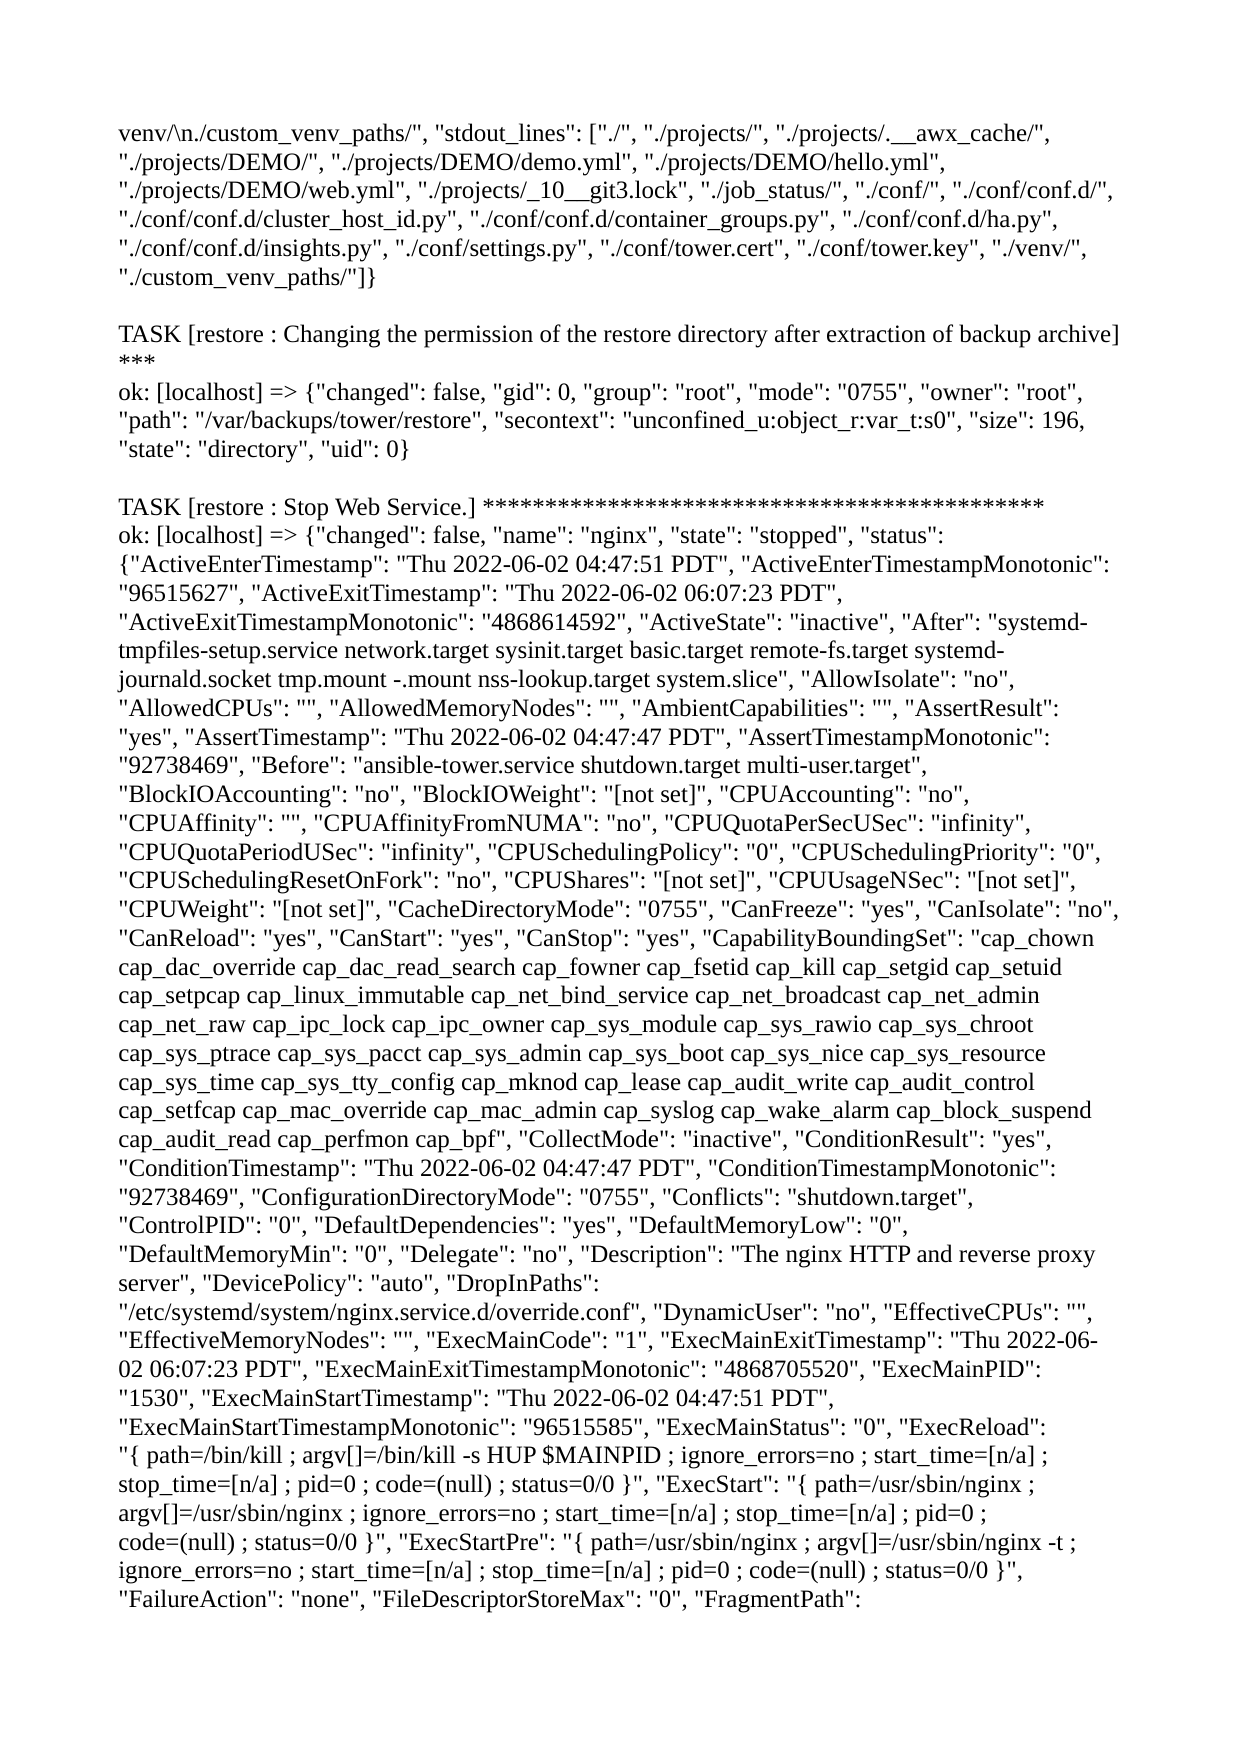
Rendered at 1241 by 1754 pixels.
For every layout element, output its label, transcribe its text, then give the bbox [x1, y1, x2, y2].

text TASK [restore : Changing the permission of the restore directory after extraction of backup archive] *** [118, 319, 1122, 377]
text TASK [restore : Stop Web Service.] ********************************************* [118, 492, 1122, 521]
text ok: [localhost] => {"changed": false, "gid": 0, "group": "root", "mode": "0755", "owner": "root", "path": "/var/backups/tower/restore", "secontext": "unconfined_u:object_r:var_t:s0", "size": 196, "state": "directory", "uid": 0} [118, 377, 1122, 463]
text ok: [localhost] => {"changed": false, "name": "nginx", "state": "stopped", "status": {"ActiveEnterTimestamp": "Thu 2022-06-02 04:47:51 PDT", "ActiveEnterTimestampMonotonic": "96515627", "ActiveExitTimestamp": "Thu 2022-06-02 06:07:23 PDT", "ActiveExitTimestampMonotonic": "4868614592", "ActiveState": "inactive", "After": "systemd-tmpfiles-setup.service network.target sysinit.target basic.target remote-fs.target systemd-journald.socket tmp.mount -.mount nss-lookup.target system.slice", "AllowIsolate": "no", "AllowedCPUs": "", "AllowedMemoryNodes": "", "AmbientCapabilities": "", "AssertResult": "yes", "AssertTimestamp": "Thu 2022-06-02 04:47:47 PDT", "AssertTimestampMonotonic": "92738469", "Before": "ansible-tower.service shutdown.target multi-user.target", "BlockIOAccounting": "no", "BlockIOWeight": "[not set]", "CPUAccounting": "no", "CPUAffinity": "", "CPUAffinityFromNUMA": "no", "CPUQuotaPerSecUSec": "infinity", "CPUQuotaPeriodUSec": "infinity", "CPUSchedulingPolicy": "0", "CPUSchedulingPriority": "0", "CPUSchedulingResetOnFork": "no", "CPUShares": "[not set]", "CPUUsageNSec": "[not set]", "CPUWeight": "[not set]", "CacheDirectoryMode": "0755", "CanFreeze": "yes", "CanIsolate": "no", "CanReload": "yes", "CanStart": "yes", "CanStop": "yes", "CapabilityBoundingSet": "cap_chown cap_dac_override cap_dac_read_search cap_fowner cap_fsetid cap_kill cap_setgid cap_setuid cap_setpcap cap_linux_immutable cap_net_bind_service cap_net_broadcast cap_net_admin cap_net_raw cap_ipc_lock cap_ipc_owner cap_sys_module cap_sys_rawio cap_sys_chroot cap_sys_ptrace cap_sys_pacct cap_sys_admin cap_sys_boot cap_sys_nice cap_sys_resource cap_sys_time cap_sys_tty_config cap_mknod cap_lease cap_audit_write cap_audit_control cap_setfcap cap_mac_override cap_mac_admin cap_syslog cap_wake_alarm cap_block_suspend cap_audit_read cap_perfmon cap_bpf", "CollectMode": "inactive", "ConditionResult": "yes", "ConditionTimestamp": "Thu 2022-06-02 04:47:47 PDT", "ConditionTimestampMonotonic": "92738469", "ConfigurationDirectoryMode": "0755", "Conflicts": "shutdown.target", "ControlPID": "0", "DefaultDependencies": "yes", "DefaultMemoryLow": "0", "DefaultMemoryMin": "0", "Delegate": "no", "Description": "The nginx HTTP and reverse proxy server", "DevicePolicy": "auto", "DropInPaths": "/etc/systemd/system/nginx.service.d/override.conf", "DynamicUser": "no", "EffectiveCPUs": "", "EffectiveMemoryNodes": "", "ExecMainCode": "1", "ExecMainExitTimestamp": "Thu 2022-06-02 06:07:23 PDT", "ExecMainExitTimestampMonotonic": "4868705520", "ExecMainPID": "1530", "ExecMainStartTimestamp": "Thu 2022-06-02 04:47:51 PDT", "ExecMainStartTimestampMonotonic": "96515585", "ExecMainStatus": "0", "ExecReload": "{ path=/bin/kill ; argv[]=/bin/kill -s HUP $MAINPID ; ignore_errors=no ; start_time=[n/a] ; stop_time=[n/a] ; pid=0 ; code=(null) ; status=0/0 }", "ExecStart": "{ path=/usr/sbin/nginx ; argv[]=/usr/sbin/nginx ; ignore_errors=no ; start_time=[n/a] ; stop_time=[n/a] ; pid=0 ; code=(null) ; status=0/0 }", "ExecStartPre": "{ path=/usr/sbin/nginx ; argv[]=/usr/sbin/nginx -t ; ignore_errors=no ; start_time=[n/a] ; stop_time=[n/a] ; pid=0 ; code=(null) ; status=0/0 }", "FailureAction": "none", "FileDescriptorStoreMax": "0", "FragmentPath": [118, 521, 1122, 1613]
text venv/\n./custom_venv_paths/", "stdout_lines": ["./", "./projects/", "./projects/.__awx_cache/", "./projects/DEMO/", "./projects/DEMO/demo.yml", "./projects/DEMO/hello.yml", "./projects/DEMO/web.yml", "./projects/_10__git3.lock", "./job_status/", "./conf/", "./conf/conf.d/", "./conf/conf.d/cluster_host_id.py", "./conf/conf.d/container_groups.py", "./conf/conf.d/ha.py", "./conf/conf.d/insights.py", "./conf/settings.py", "./conf/tower.cert", "./conf/tower.key", "./venv/", "./custom_venv_paths/"]} [118, 118, 1122, 291]
